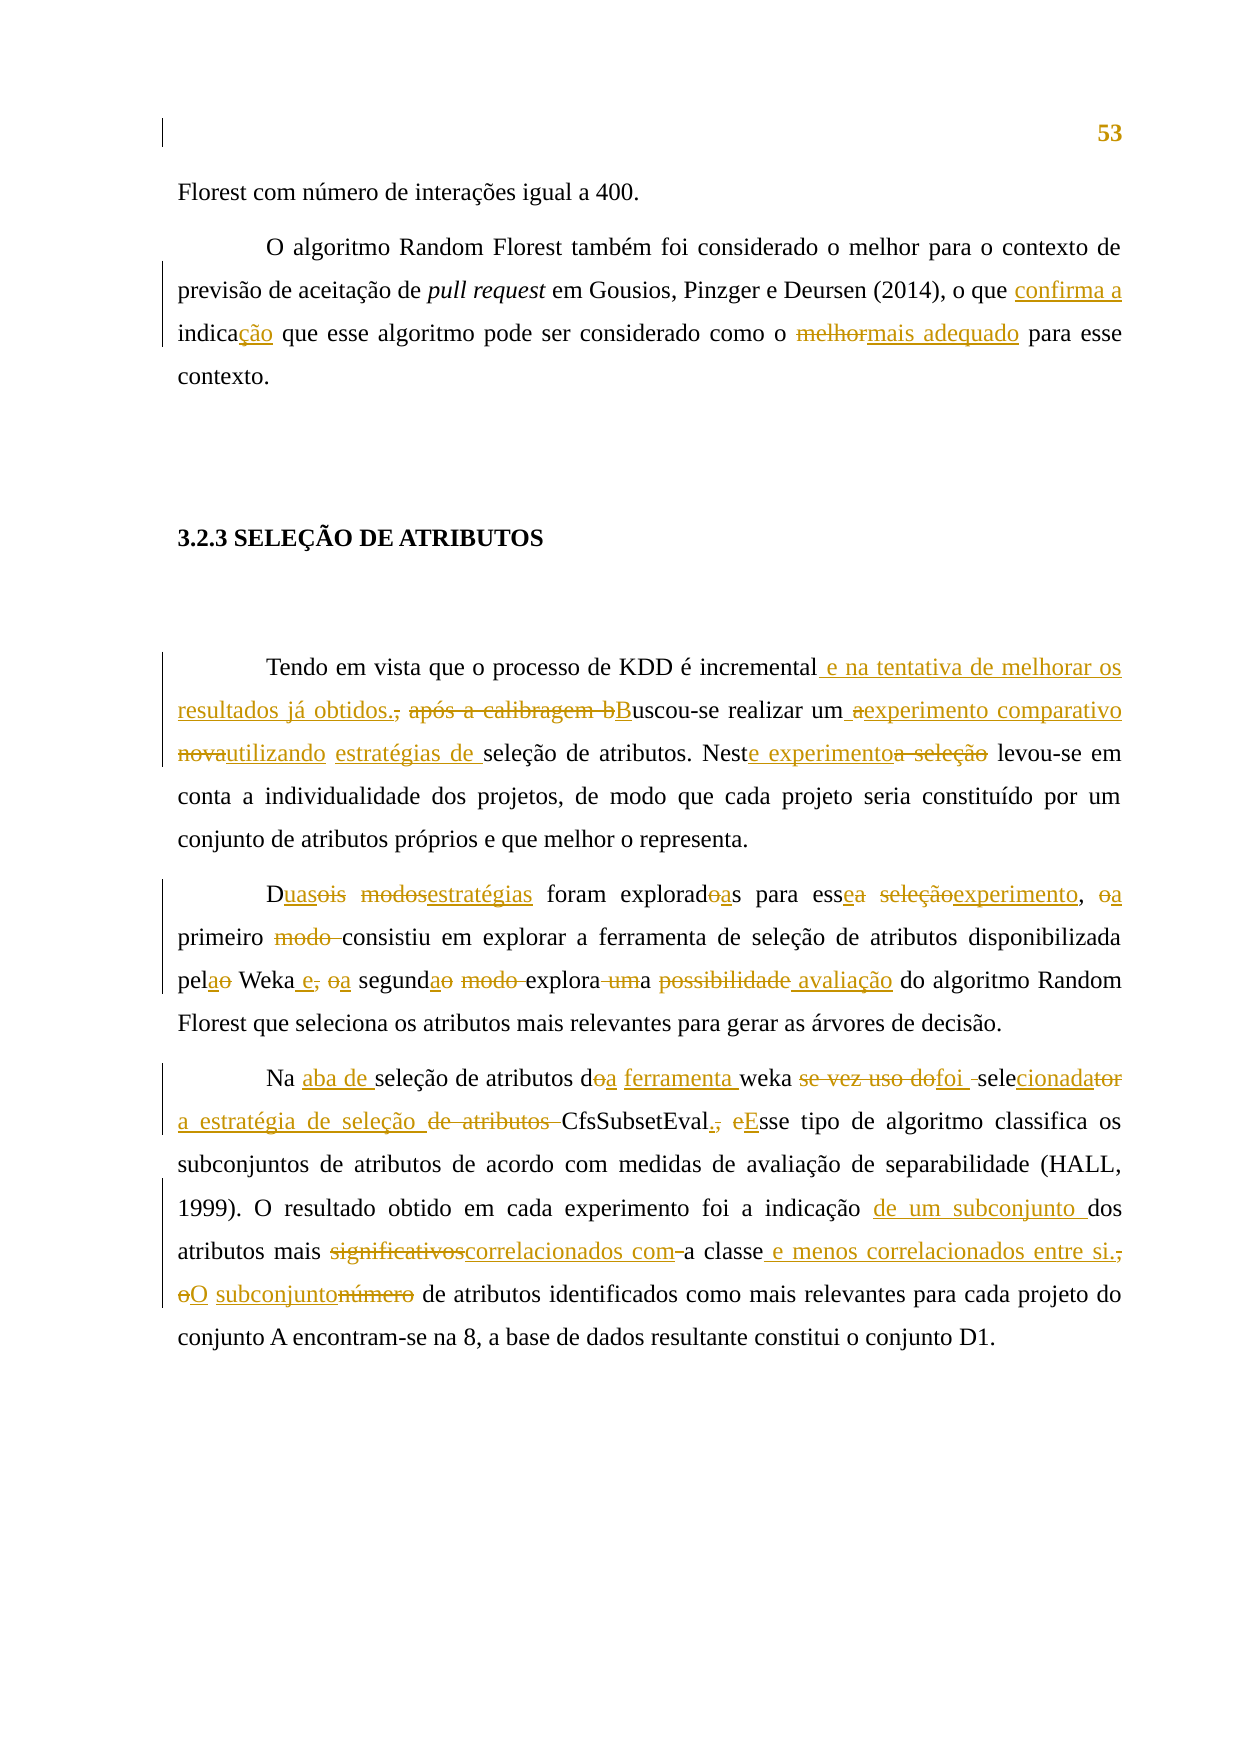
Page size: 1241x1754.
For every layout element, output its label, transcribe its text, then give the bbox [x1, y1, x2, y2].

text Na aba de seleção de atributos da ferramenta weka foi selecionada a estratégia de seleção CfsSubsetEval. Esse tipo de algoritmo classifica os subconjuntos de atributos de acordo com medidas de avaliação de separabilidade (HALL, 1999). O resultado obtido em cada experimento foi a indicação de um subconjunto dos atributos mais correlacionados coma classe e menos correlacionados entre si. O subconjunto de atributos identificados como mais relevantes para cada projeto do conjunto A encontram-se na 8, a base de dados resultante constitui o conjunto D1. [177, 1063, 1122, 1351]
text Duas estratégias foram exploradas para esse experimento, a primeiro consistiu em explorar a ferramenta de seleção de atributos disponibilizada pela Weka e a segunda exploraa avaliação do algoritmo Random Florest que seleciona os atributos mais relevantes para gerar as árvores de decisão. [177, 879, 1122, 1037]
text 3.2.3 Seleção de atributos [177, 523, 1122, 551]
text O algoritmo Random Florest também foi considerado o melhor para o contexto de previsão de aceitação de pull request em Gousios, Pinzger e Deursen (2014), o que confirma a indicação que esse algoritmo pode ser considerado como o mais adequado para esse contexto. [177, 232, 1122, 390]
text Tendo em vista que o processo de KDD é incremental e na tentativa de melhorar os resultados já obtidos. Buscou-se realizar um experimento comparativo utilizando estratégias de seleção de atributos. Neste experimento levou-se em conta a individualidade dos projetos, de modo que cada projeto seria constituído por um conjunto de atributos próprios e que melhor o representa. [177, 652, 1122, 853]
text Florest com número de interações igual a 400. [177, 177, 1122, 206]
